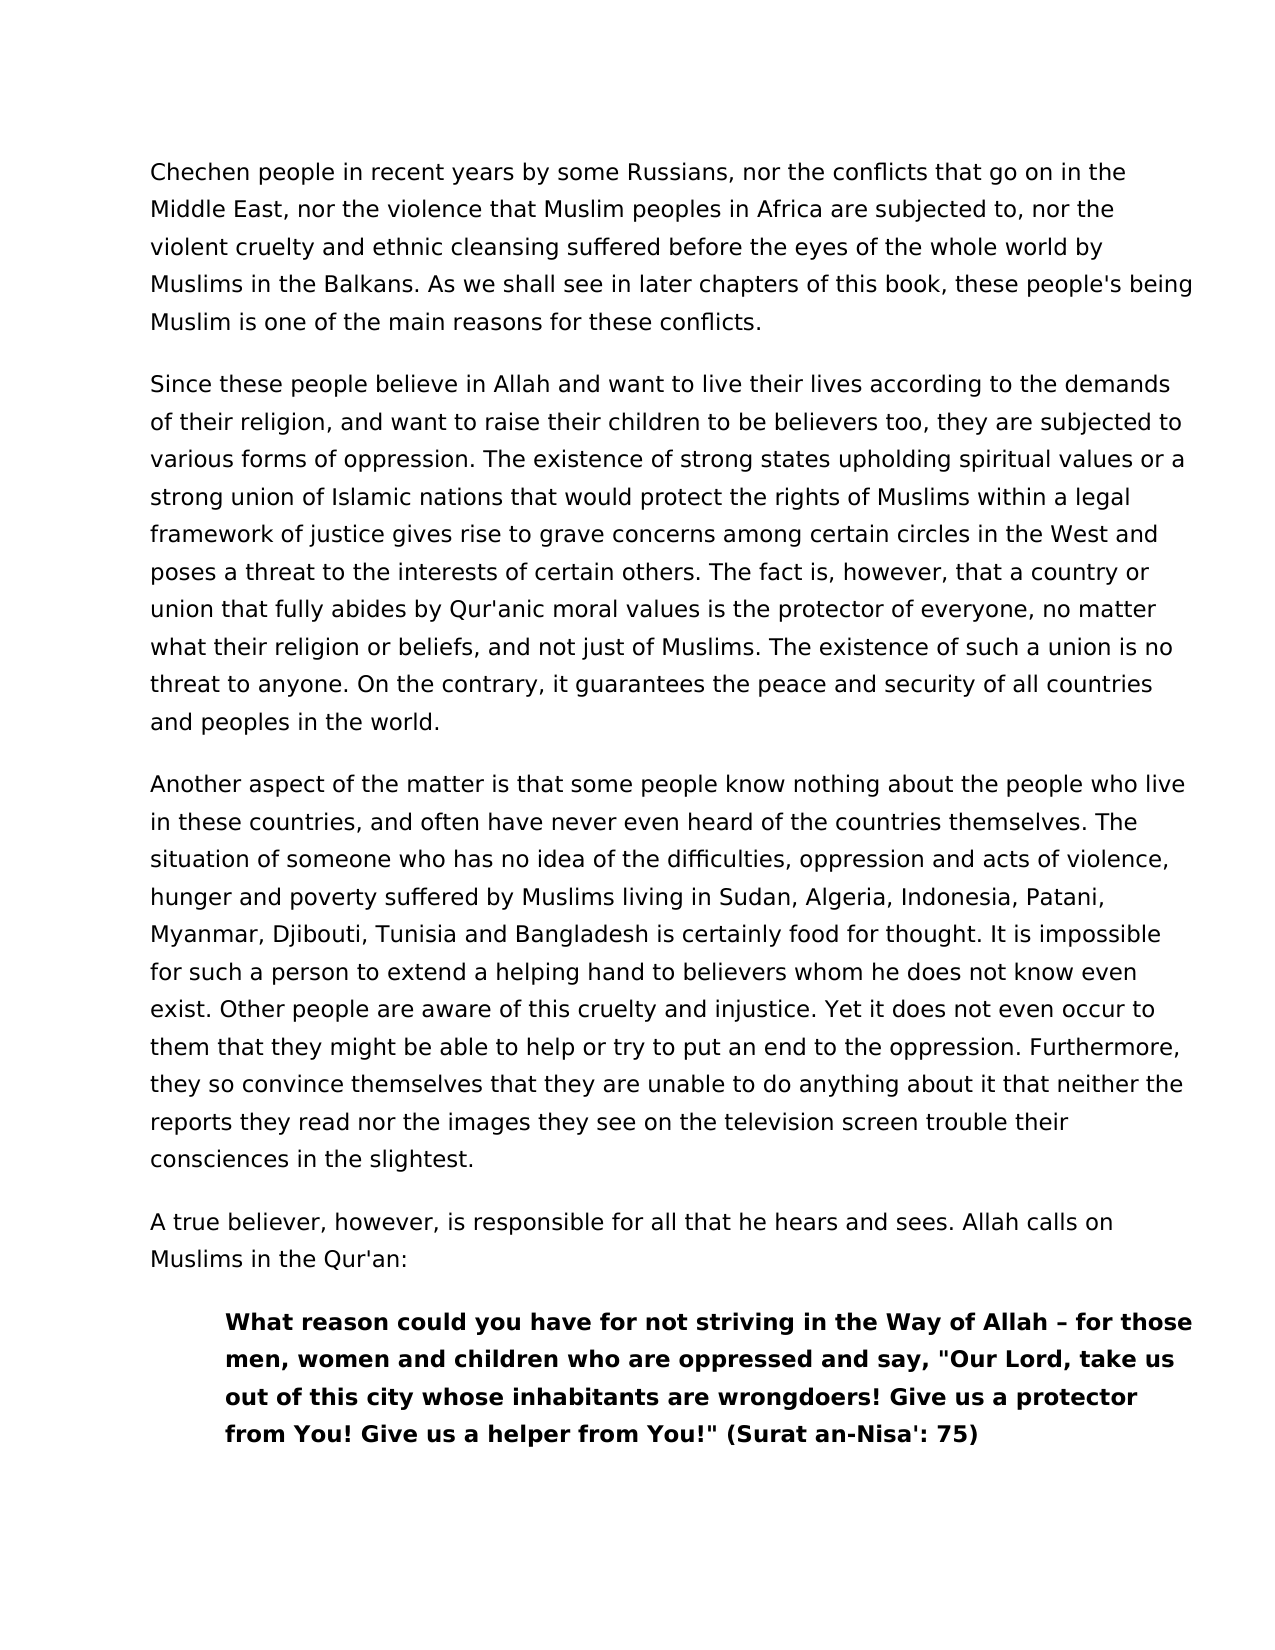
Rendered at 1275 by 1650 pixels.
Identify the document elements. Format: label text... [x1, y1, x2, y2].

text Chechen people in recent years by some Russians, nor the conflicts that go on in the Middle East, nor the violence that Muslim peoples in Africa are subjected to, nor the violent cruelty and ethnic cleansing suffered before the eyes of the whole world by Muslims in the Balkans. As we shall see in later chapters of this book, these people's being Muslim is one of the main reasons for these conflicts. [150, 150, 1200, 337]
text A true believer, however, is responsible for all that he hears and sees. Allah calls on Muslims in the Qur'an: [150, 1200, 1200, 1275]
text Since these people believe in Allah and want to live their lives according to the demands of their religion, and want to raise their children to be believers too, they are subjected to various forms of oppression. The existence of strong states upholding spiritual values or a strong union of Islamic nations that would protect the rights of Muslims within a legal framework of justice gives rise to grave concerns among certain circles in the West and poses a threat to the interests of certain others. The fact is, however, that a country or union that fully abides by Qur'anic moral values is the protector of everyone, no matter what their religion or beliefs, and not just of Muslims. The existence of such a union is no threat to anyone. On the contrary, it guarantees the peace and security of all countries and peoples in the world. [150, 362, 1200, 737]
text Another aspect of the matter is that some people know nothing about the people who live in these countries, and often have never even heard of the countries themselves. The situation of someone who has no idea of the difficulties, oppression and acts of violence, hunger and poverty suffered by Muslims living in Sudan, Algeria, Indonesia, Patani, Myanmar, Djibouti, Tunisia and Bangladesh is certainly food for thought. It is impossible for such a person to extend a helping hand to believers whom he does not know even exist. Other people are aware of this cruelty and injustice. Yet it does not even occur to them that they might be able to help or try to put an end to the oppression. Furthermore, they so convince themselves that they are unable to do anything about it that neither the reports they read nor the images they see on the television screen trouble their consciences in the slightest. [150, 762, 1200, 1175]
text What reason could you have for not striving in the Way of Allah – for those men, women and children who are oppressed and say, "Our Lord, take us out of this city whose inhabitants are wrongdoers! Give us a protector from You! Give us a helper from You!" (Surat an-Nisa': 75) [225, 1300, 1200, 1450]
